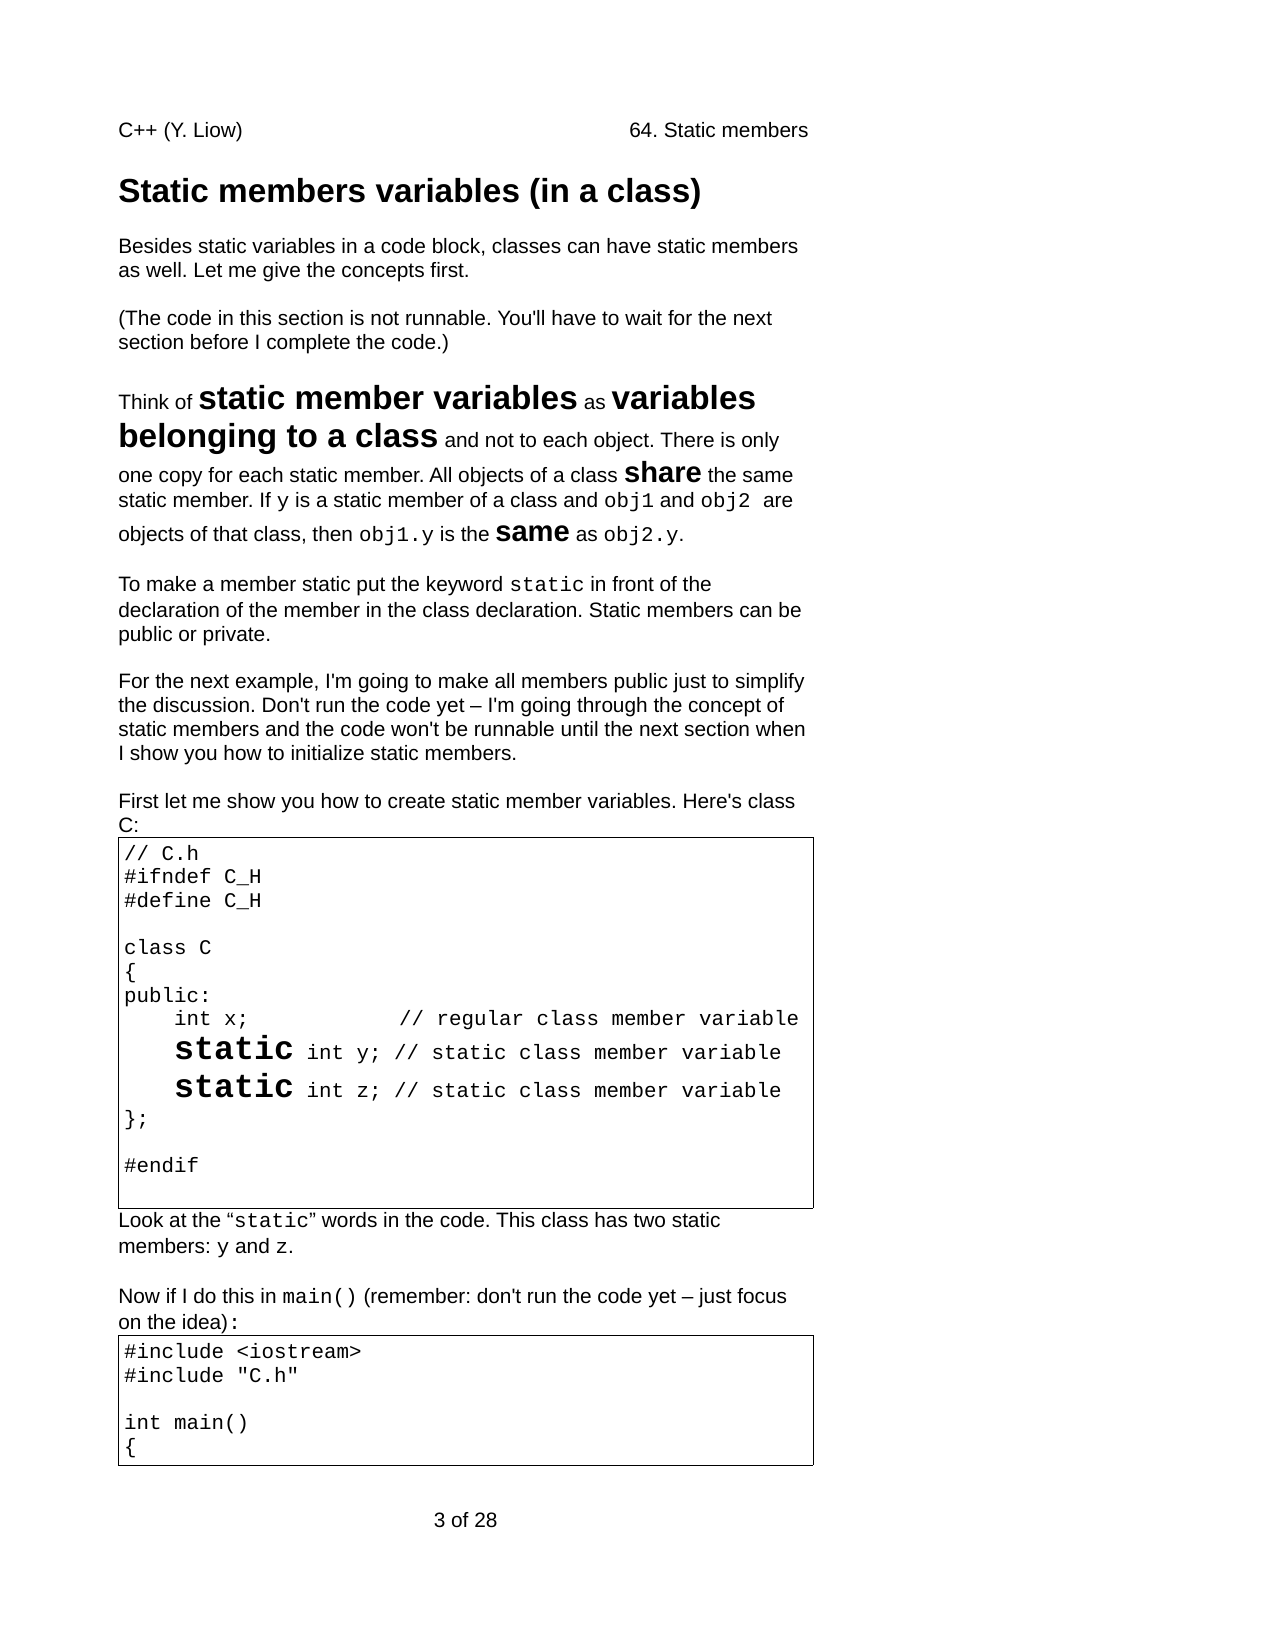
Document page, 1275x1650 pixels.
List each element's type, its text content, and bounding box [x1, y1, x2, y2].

text Besides static variables in a code block, classes can have static members as well. Let me give the concepts first. [118, 234, 813, 282]
text (The code in this section is not runnable. You'll have to wait for the next section before I complete the code.) [118, 306, 813, 354]
text Look at the “static” words in the code. This class has two static members: y and z. [118, 1209, 813, 1260]
table_header #include <iostream> #include "C.h" int main() { [119, 1336, 813, 1465]
text For the next example, I'm going to make all members public just to simplify the discussion. Don't run the code yet – I'm going through the concept of static members and the code won't be runnable until the next section when I show you how to initialize static members. [118, 669, 813, 765]
text To make a member static put the keyword static in front of the declaration of the member in the class declaration. Static members can be public or private. [118, 572, 813, 645]
text First let me show you how to create static member variables. Here's class C: [118, 789, 813, 837]
text Now if I do this in main() (remember: don't run the code yet – just focus on the idea): [118, 1284, 813, 1335]
text Static members variables (in a class) [118, 172, 813, 210]
table_header // C.h #ifndef C_H #define C_H class C { public: int x; // regular class member variable static int y; // static class member variable static int z; // static class member variable }; #endif [119, 838, 813, 1208]
text Think of static member variables as variables belonging to a class and not to each object. There is only one copy for each static member. All objects of a class share the same static member. If y is a static member of a class and obj1 and obj2 are objects of that class, then obj1.y is the same as obj2.y. [118, 378, 813, 548]
